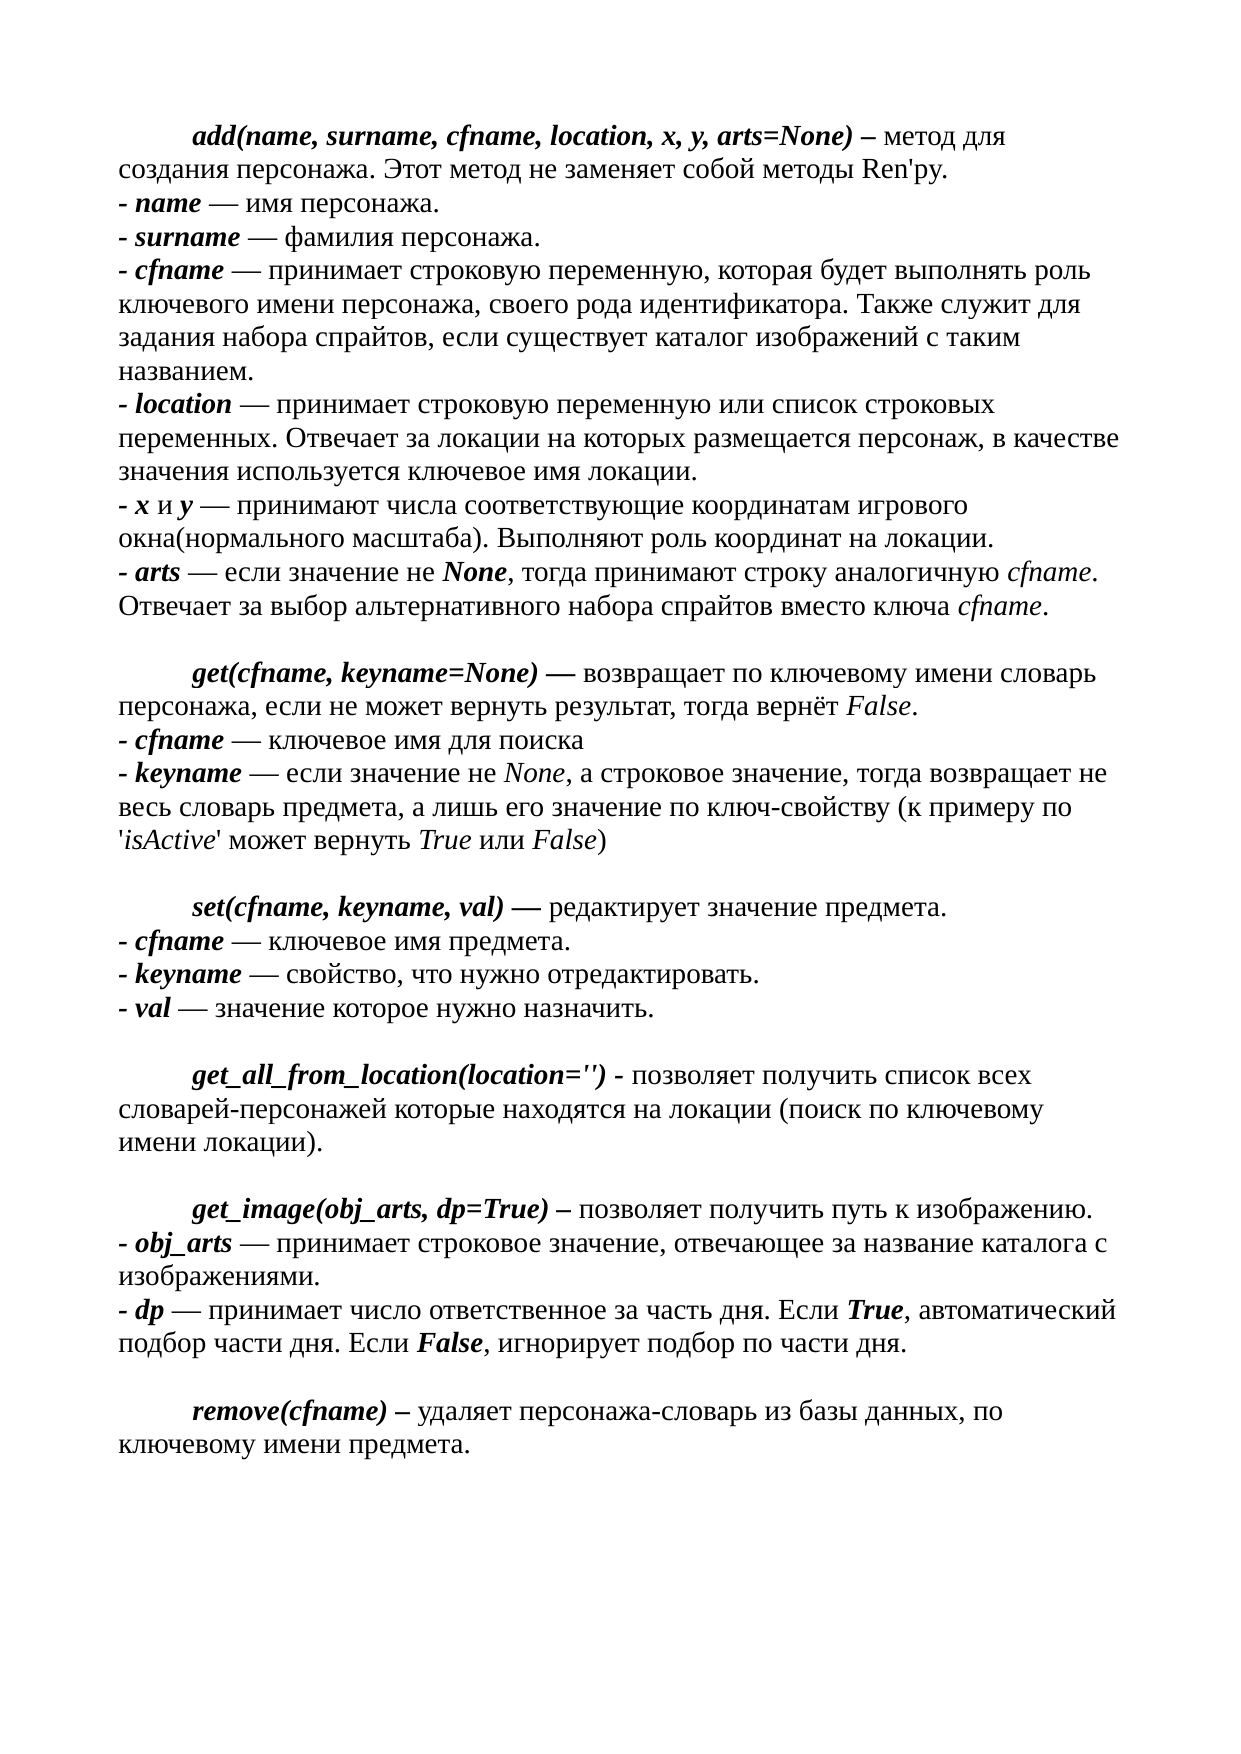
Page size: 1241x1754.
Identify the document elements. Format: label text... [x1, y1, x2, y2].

text remove(cfname) – удаляет персонажа-словарь из базы данных, по ключевому имени предмета. [118, 1393, 1122, 1460]
text get_all_from_location(location='') - позволяет получить список всех словарей-персонажей которые находятся на локации (поиск по ключевому имени локации). [118, 1057, 1122, 1158]
text - keyname — свойство, что нужно отредактировать. [118, 957, 1122, 990]
text - location — принимает строковую переменную или список строковых переменных. Отвечает за локации на которых размещается персонаж, в качестве значения используется ключевое имя локации. [118, 386, 1122, 487]
text - dp — принимает число ответственное за часть дня. Если True, автоматический подбор части дня. Если False, игнорирует подбор по части дня. [118, 1292, 1122, 1359]
text - keyname — если значение не None, а строковое значение, тогда возвращает не весь словарь предмета, а лишь его значение по ключ-свойству (к примеру по 'isActive' может вернуть True или False) [118, 755, 1122, 856]
text - cfname — ключевое имя для поиска [118, 722, 1122, 755]
text set(cfname, keyname, val) — редактирует значение предмета. [118, 889, 1122, 923]
text - name — имя персонажа. [118, 185, 1122, 219]
text - arts — если значение не None, тогда принимают строку аналогичную cfname. Отвечает за выбор альтернативного набора спрайтов вместо ключа cfname. [118, 554, 1122, 621]
text add(name, surname, cfname, location, x, y, arts=None) – метод для создания персонажа. Этот метод не заменяет собой методы Ren'py. [118, 118, 1122, 185]
text - val — значение которое нужно назначить. [118, 990, 1122, 1024]
text get_image(obj_arts, dp=True) – позволяет получить путь к изображению. [118, 1191, 1122, 1225]
text - obj_arts — принимает строковое значение, отвечающее за название каталога с изображениями. [118, 1225, 1122, 1292]
text get(cfname, keyname=None) — возвращает по ключевому имени словарь персонажа, если не может вернуть результат, тогда вернёт False. [118, 655, 1122, 722]
text - surname — фамилия персонажа. [118, 219, 1122, 252]
text - cfname — принимает строковую переменную, которая будет выполнять роль ключевого имени персонажа, своего рода идентификатора. Также служит для задания набора спрайтов, если существует каталог изображений с таким названием. [118, 252, 1122, 386]
text - cfname — ключевое имя предмета. [118, 923, 1122, 957]
text - x и y — принимают числа соответствующие координатам игрового окна(нормального масштаба). Выполняют роль координат на локации. [118, 487, 1122, 554]
